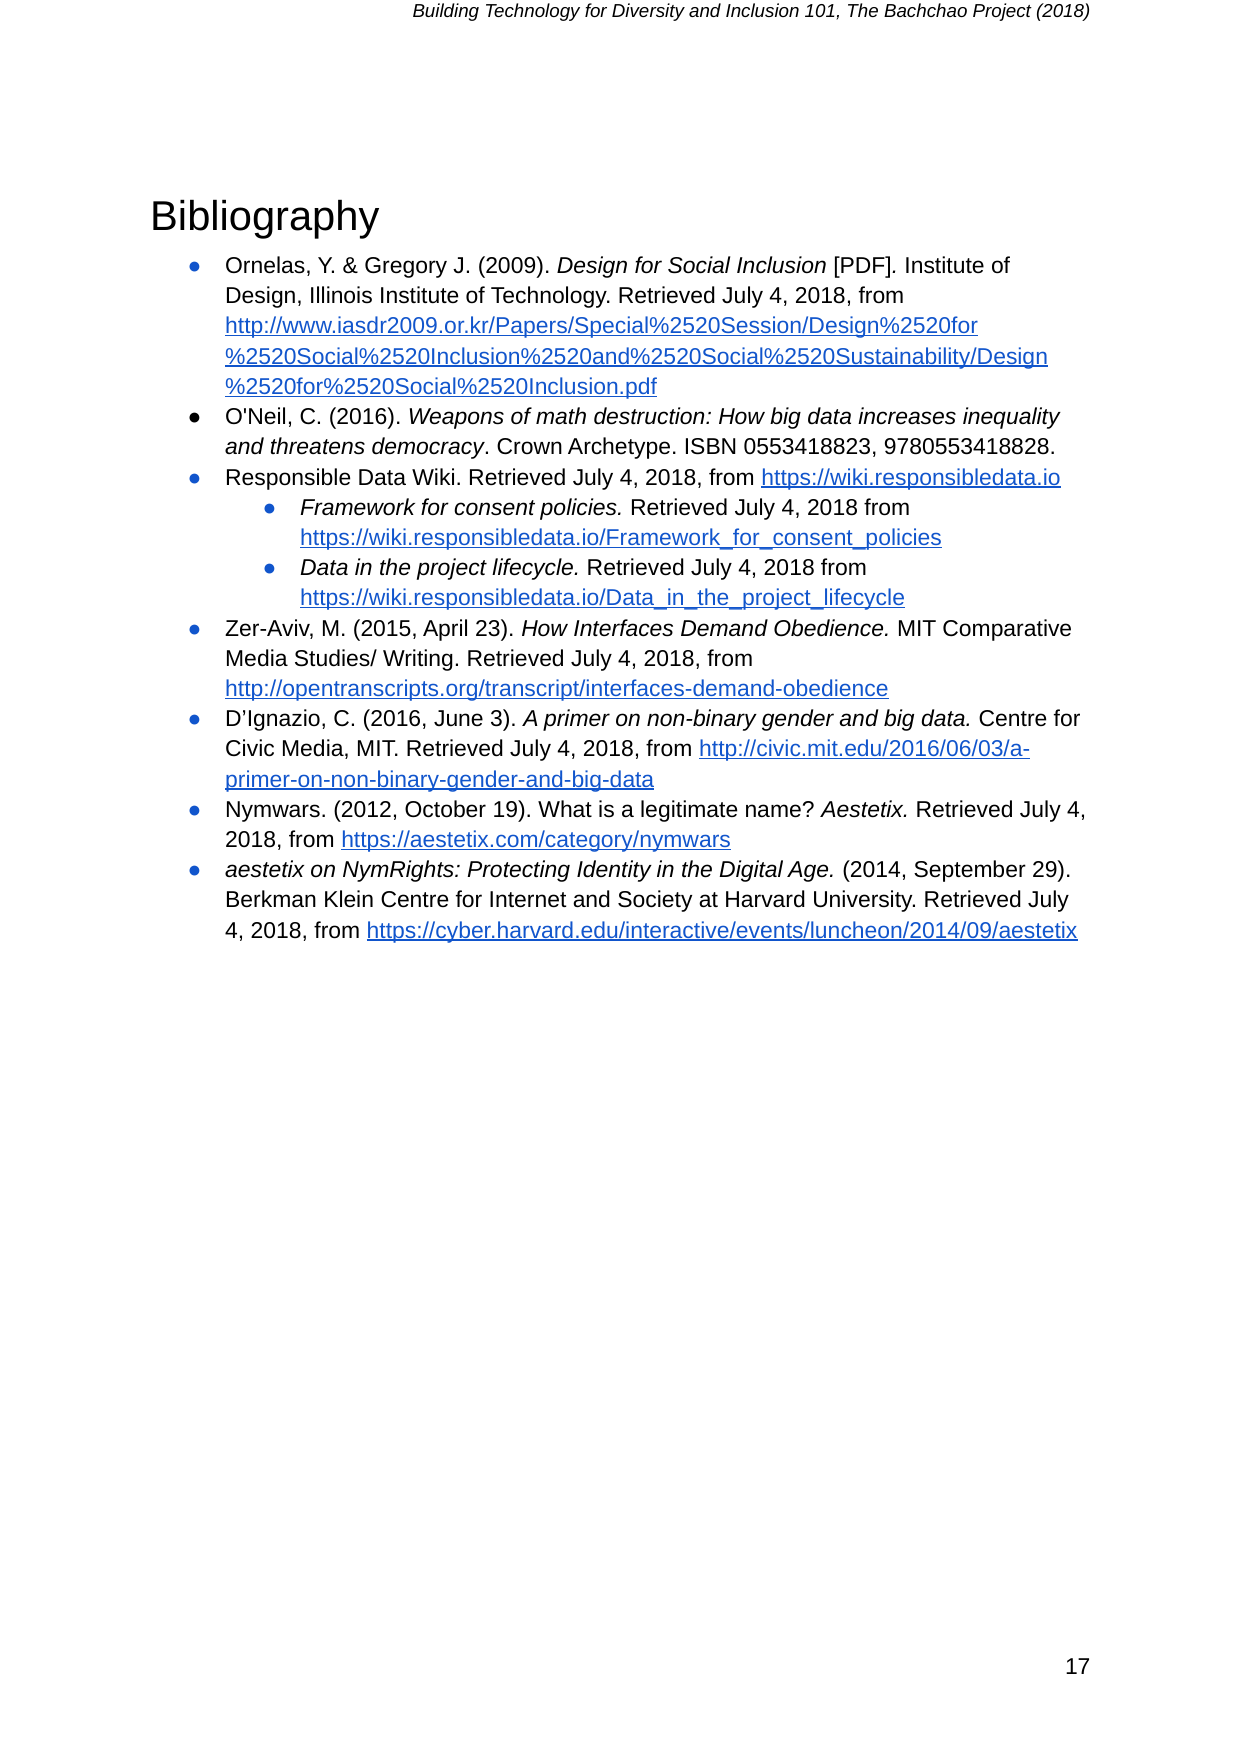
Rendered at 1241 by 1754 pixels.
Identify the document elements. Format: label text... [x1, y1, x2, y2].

list Nymwars. (2012, October 19). What is a legitimate name? Aestetix. Retrieved July 4, 2018, from https://aestetix.com/category/nymwars [187, 796, 1090, 852]
list Data in the project lifecycle. Retrieved July 4, 2018 from https://wiki.responsibledata.io/Data_in_the_project_lifecycle [262, 554, 1090, 611]
list Zer-Aviv, M. (2015, April 23). How Interfaces Demand Obedience. MIT Comparative Media Studies/ Writing. Retrieved July 4, 2018, from http://opentranscripts.org/transcript/interfaces-demand-obedience [187, 614, 1090, 701]
list Ornelas, Y. & Gregory J. (2009). Design for Social Inclusion [PDF]. Institute of Design, Illinois Institute of Technology. Retrieved July 4, 2018, from http://www.iasdr2009.or.kr/Papers/Special%2520Session/Design%2520for%2520Social%2520Inclusion%2520and%2520Social%2520Sustainability/Design%2520for%2520Social%2520Inclusion.pdf [187, 252, 1090, 399]
list Framework for consent policies. Retrieved July 4, 2018 from https://wiki.responsibledata.io/Framework_for_consent_policies [262, 494, 1090, 550]
list Responsible Data Wiki. Retrieved July 4, 2018, from https://wiki.responsibledata.io [187, 463, 1090, 490]
list aestetix on NymRights: Protecting Identity in the Digital Age. (2014, September 29). Berkman Klein Centre for Internet and Society at Harvard University. Retrieved July 4, 2018, from https://cyber.harvard.edu/interactive/events/luncheon/2014/09/aestetix [187, 856, 1090, 943]
list O'Neil, C. (2016). Weapons of math destruction: How big data increases inequality and threatens democracy. Crown Archetype. ISBN 0553418823, 9780553418828. [187, 403, 1090, 460]
list D’Ignazio, C. (2016, June 3). A primer on non-binary gender and big data. Centre for Civic Media, MIT. Retrieved July 4, 2018, from http://civic.mit.edu/2016/06/03/a-primer-on-non-binary-gender-and-big-data [187, 705, 1090, 792]
subtitle Bibliography [150, 192, 1090, 239]
